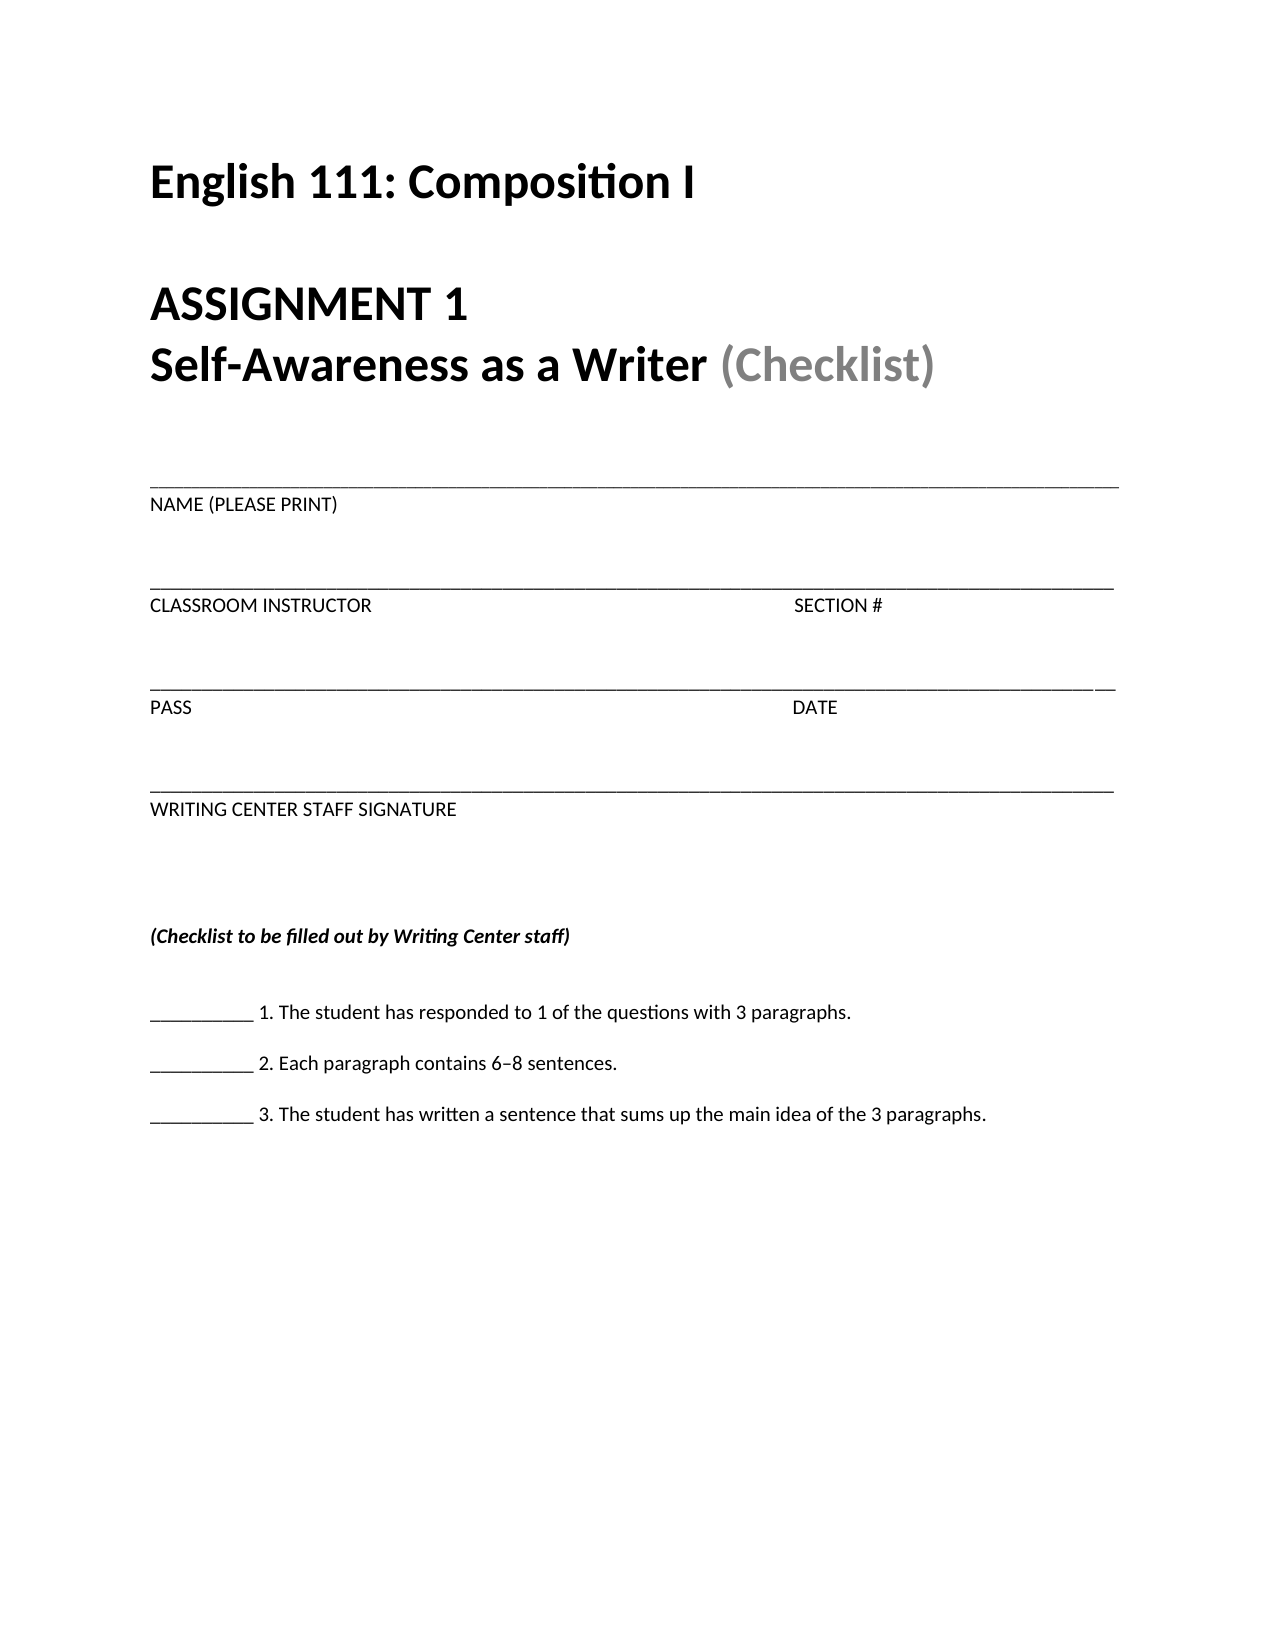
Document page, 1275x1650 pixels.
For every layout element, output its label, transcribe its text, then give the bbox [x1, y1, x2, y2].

text __________ 1. The student has responded to 1 of the questions with 3 paragraphs. [150, 999, 1125, 1024]
text ___________________________________________________________________________________________­­­­__ [150, 669, 1125, 694]
text ASSIGNMENT 1 [150, 272, 1125, 333]
text _____________________________________________________________________________________________________________________ [150, 470, 1125, 491]
text _____________________________________________________________________________________________ [150, 770, 1125, 796]
text WRITING CENTER STAFF SIGNATURE [150, 796, 1125, 821]
text __________ 3. The student has written a sentence that sums up the main idea of the 3 paragraphs. [150, 1101, 1125, 1126]
text PASS DATE [150, 694, 1125, 719]
text __________ 2. Each paragraph contains 6–8 sentences. [150, 1050, 1125, 1075]
text English 111: Composition I [150, 150, 1125, 211]
text _____________________________________________________________________________________________ [150, 567, 1125, 592]
text Self-Awareness as a Writer (Checklist) [150, 333, 1125, 394]
text NAME (PLEASE PRINT) [150, 491, 1125, 516]
text (Checklist to be filled out by Writing Center staff) [150, 923, 1125, 948]
text CLASSROOM INSTRUCTOR SECTION # [150, 592, 1125, 618]
